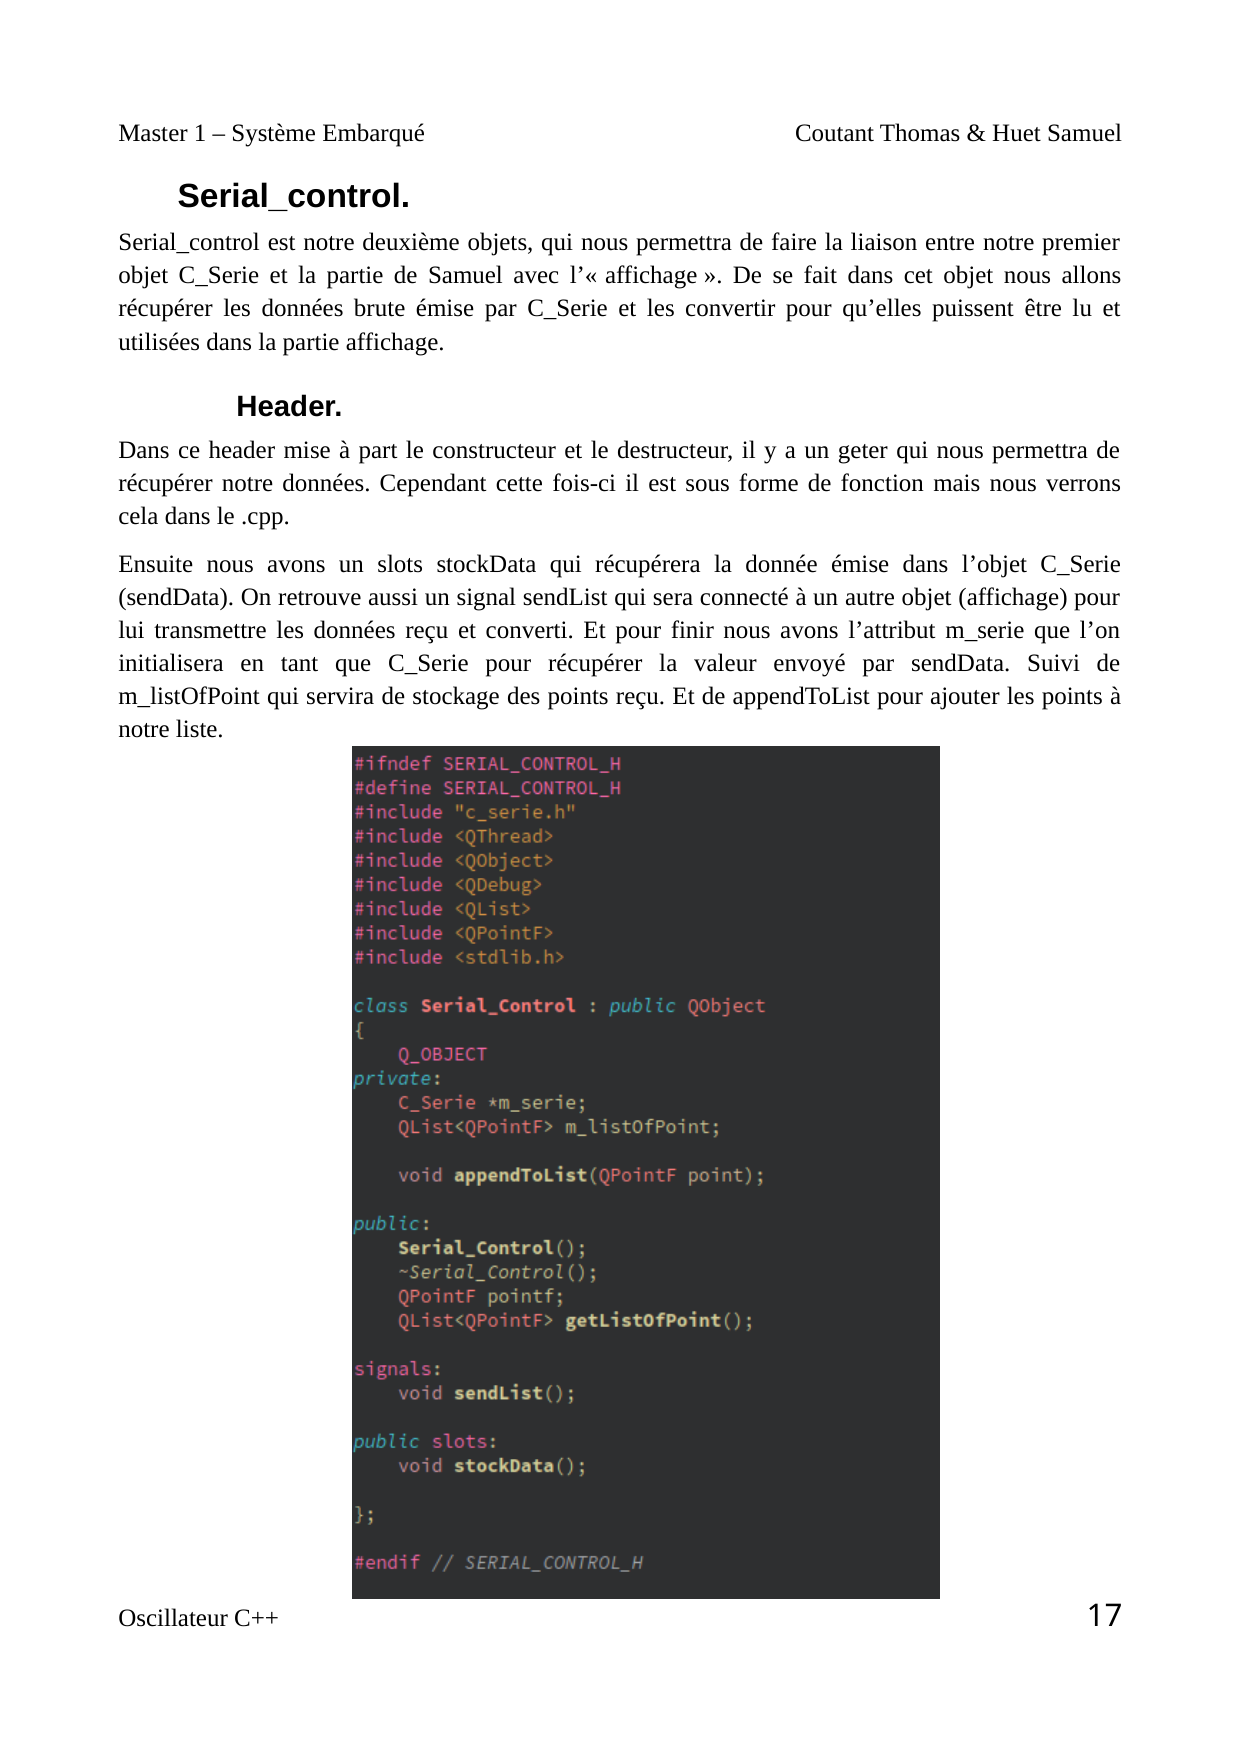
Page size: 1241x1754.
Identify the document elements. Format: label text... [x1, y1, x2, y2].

text Dans ce header mise à part le constructeur et le destructeur, il y a un geter qui nous permettra de récupérer notre données. Cependant cette fois-ci il est sous forme de fonction mais nous verrons cela dans le .cpp. [118, 435, 1122, 530]
subtitle Serial_control. [118, 176, 1122, 215]
subtitle Header. [118, 389, 1122, 422]
picture [352, 746, 940, 1599]
text Ensuite nous avons un slots stockData qui récupérera la donnée émise dans l’objet C_Serie (sendData). On retrouve aussi un signal sendList qui sera connecté à un autre objet (affichage) pour lui transmettre les données reçu et converti. Et pour finir nous avons l’attribut m_serie que l’on initialisera en tant que C_Serie pour récupérer la valeur envoyé par sendData. Suivi de m_listOfPoint qui servira de stockage des points reçu. Et de appendToList pour ajouter les points à notre liste. [118, 549, 1122, 742]
text Serial_control est notre deuxième objets, qui nous permettra de faire la liaison entre notre premier objet C_Serie et la partie de Samuel avec l’« affichage ». De se fait dans cet objet nous allons récupérer les données brute émise par C_Serie et les convertir pour qu’elles puissent être lu et utilisées dans la partie affichage. [118, 227, 1122, 355]
